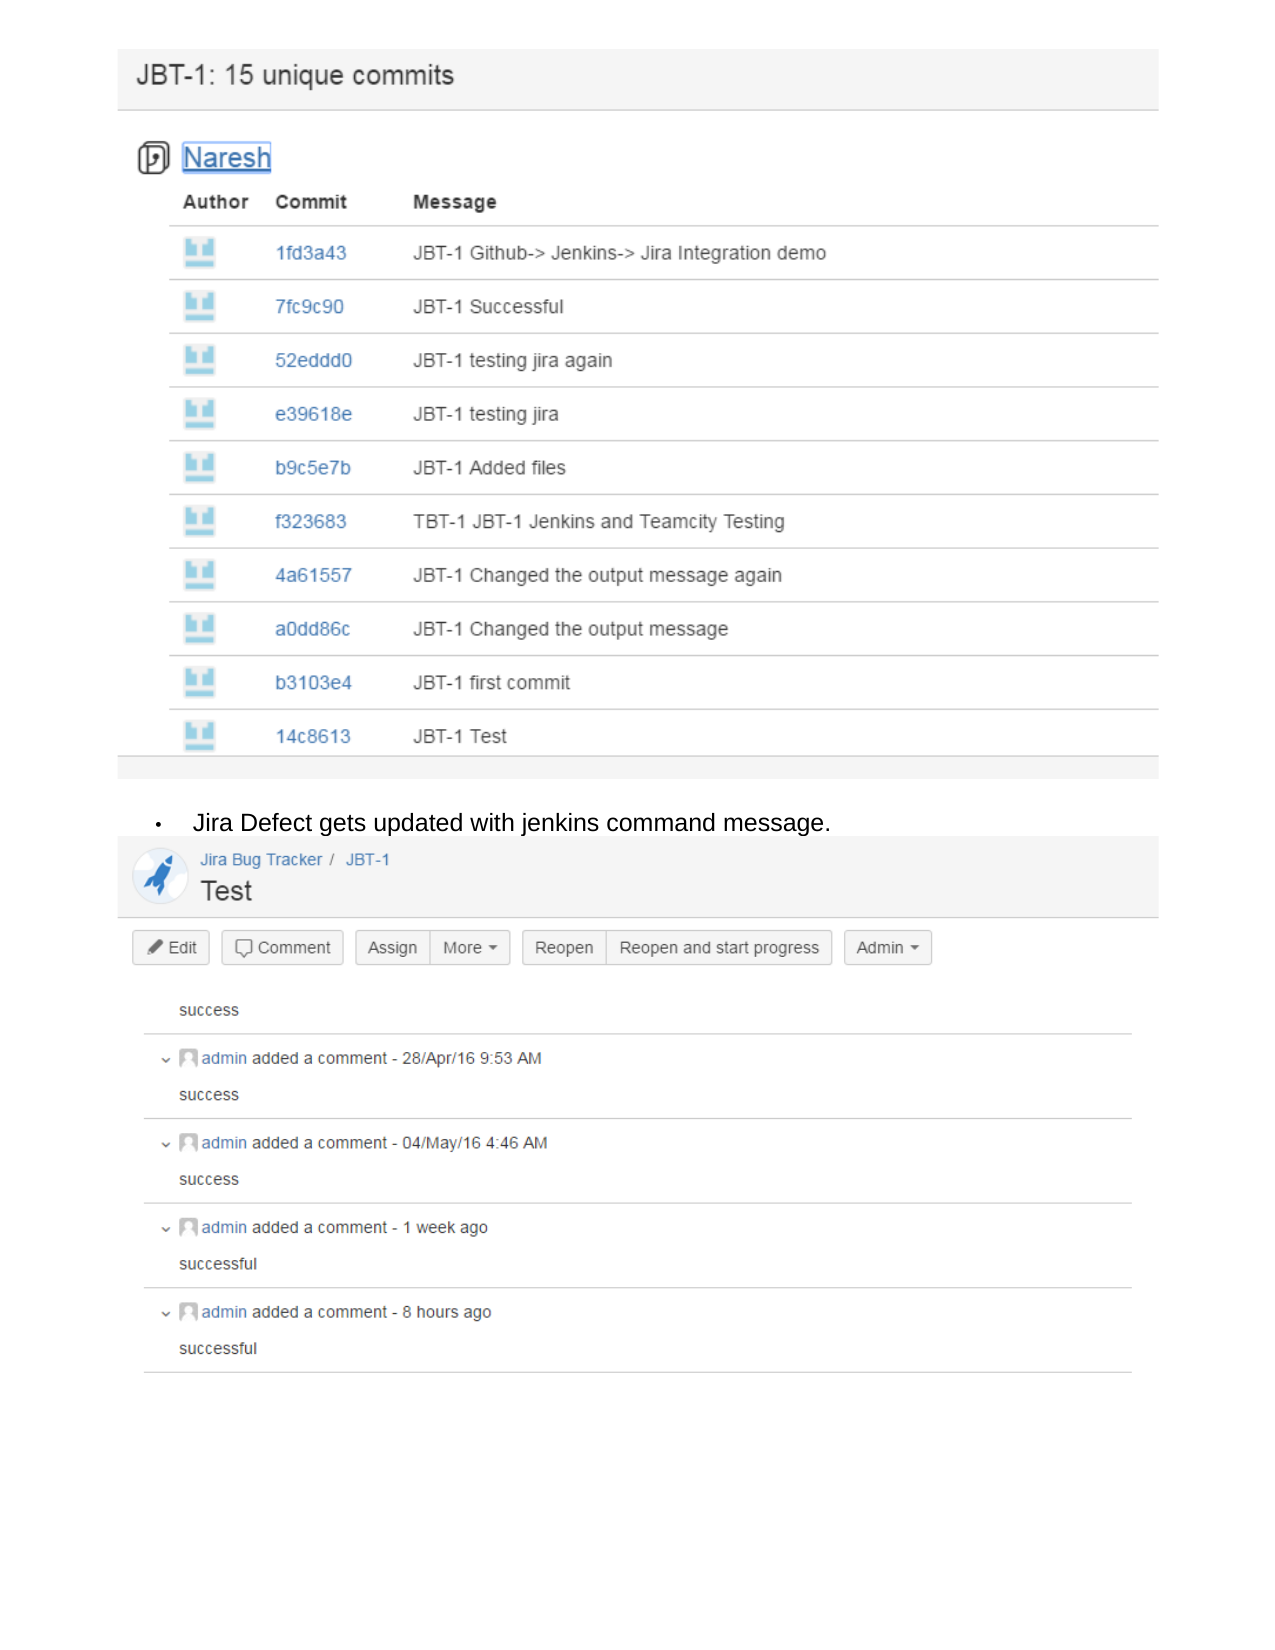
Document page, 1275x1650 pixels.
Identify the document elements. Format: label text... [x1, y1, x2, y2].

picture [117, 49, 1159, 779]
picture [117, 836, 1159, 1400]
list Jira Defect gets updated with jenkins command message. [155, 808, 1159, 836]
